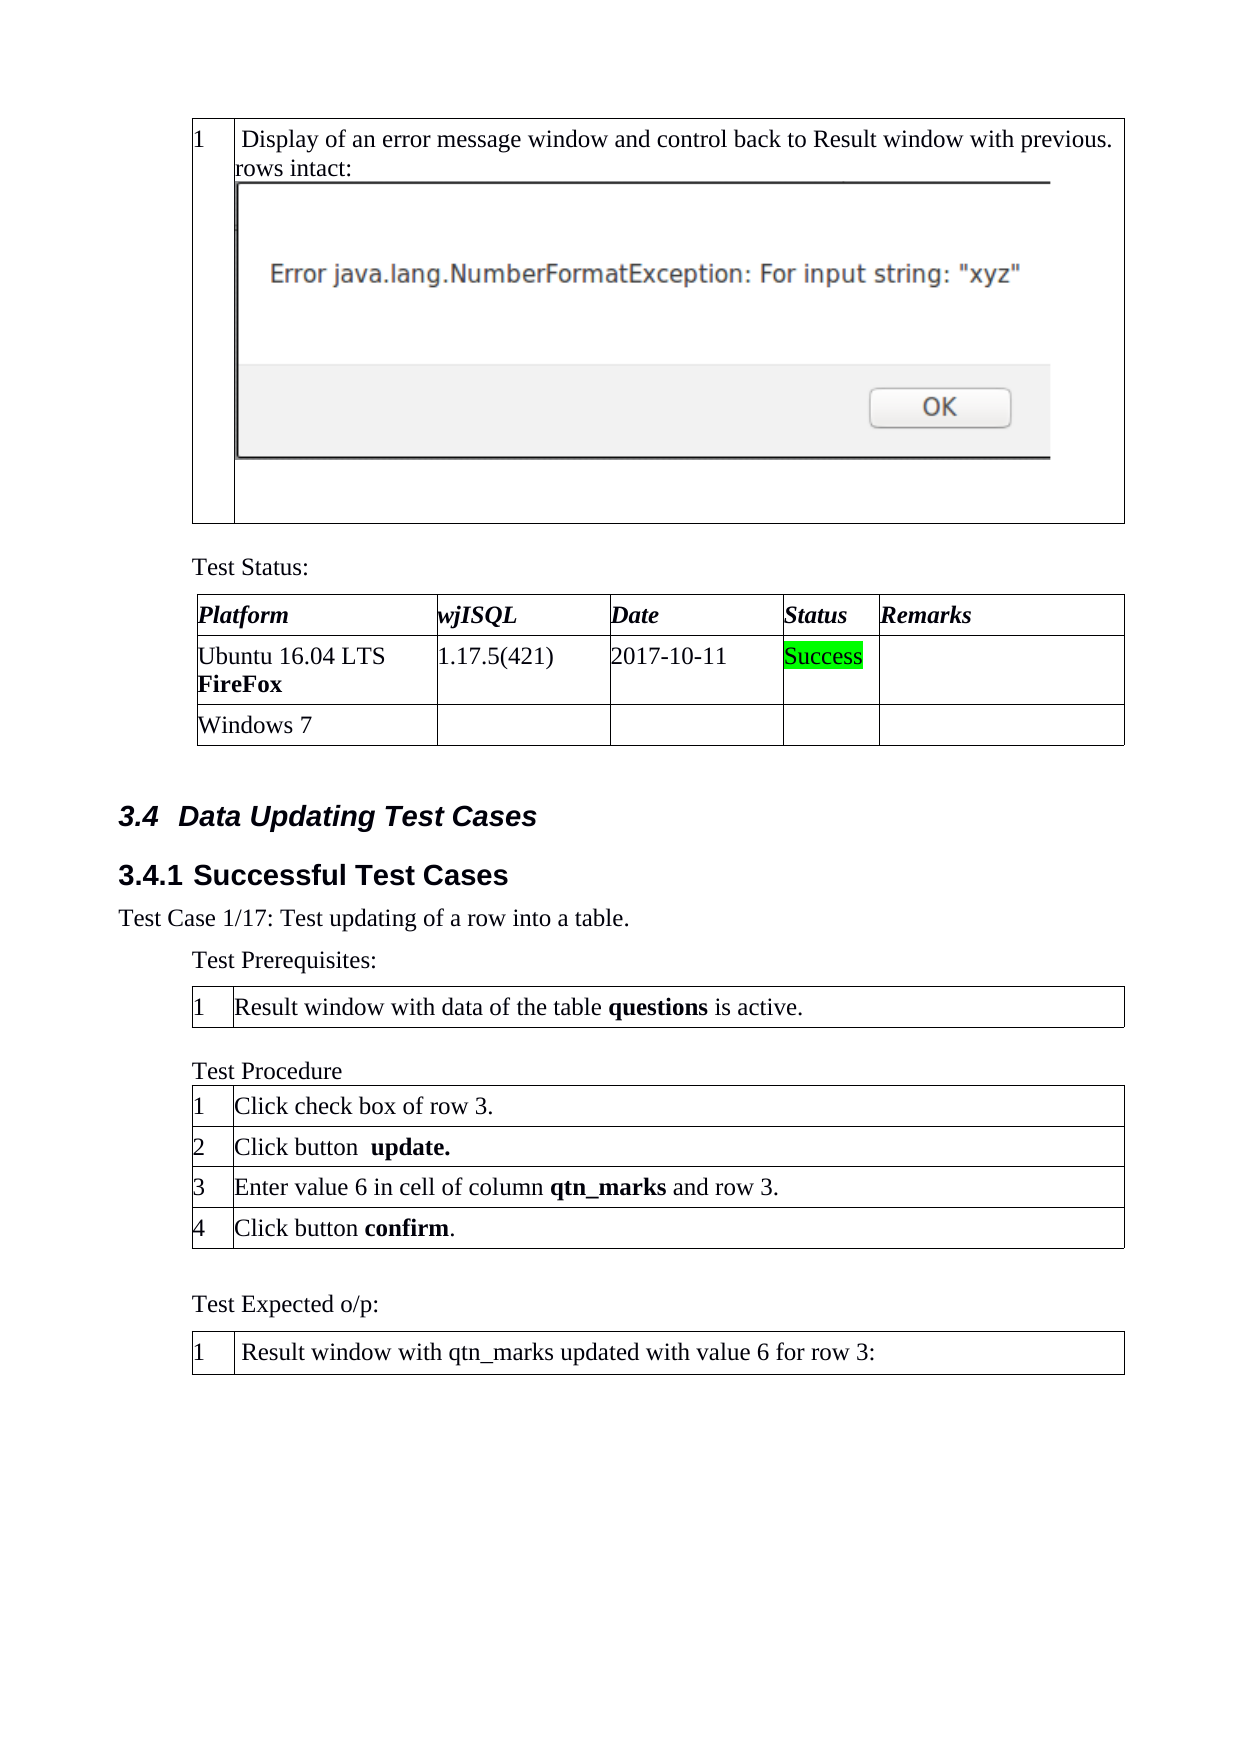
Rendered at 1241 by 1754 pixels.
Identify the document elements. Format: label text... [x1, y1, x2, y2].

table_cell Success [784, 636, 879, 704]
text Test Procedure [118, 1056, 1122, 1085]
table_header 1 [193, 1086, 233, 1126]
subtitle Data Updating Test Cases [118, 799, 1122, 832]
table_cell Enter value 6 in cell of column qtn_marks and row 3. [234, 1167, 1124, 1207]
table_header Date [611, 595, 783, 634]
table_header Remarks [880, 595, 1124, 634]
table_cell Click button confirm. [234, 1208, 1124, 1248]
table_cell Ubuntu 16.04 LTS FireFox [198, 636, 437, 704]
table_header wjISQL [438, 595, 610, 634]
table_header Platform [198, 595, 437, 634]
table_cell Click button update. [234, 1127, 1124, 1166]
table_header Display of an error message window and control back to Result window with previous. rows intact: [235, 119, 1124, 523]
table_cell 2 [193, 1127, 233, 1166]
text Test Status: [118, 552, 1122, 581]
table_cell [880, 636, 1124, 704]
subtitle Successful Test Cases [118, 857, 1122, 891]
text Test Case 1/17: Test updating of a row into a table. [118, 903, 1122, 932]
table_cell 4 [193, 1208, 233, 1248]
table_header Result window with data of the table questions is active. [234, 987, 1124, 1027]
table_header 1 [193, 987, 233, 1027]
text Test Prerequisites: [118, 945, 1122, 973]
table_cell 3 [193, 1167, 233, 1207]
table_header 1 [193, 1332, 234, 1374]
table_cell [438, 705, 610, 745]
table_header Click check box of row 3. [234, 1086, 1124, 1126]
table_header Status [784, 595, 879, 634]
table_header Result window with qtn_marks updated with value 6 for row 3: [235, 1332, 1124, 1374]
table_cell [880, 705, 1124, 745]
picture [234, 181, 1051, 460]
table_header 1 [193, 119, 234, 523]
table_cell 2017-10-11 [611, 636, 783, 704]
table_cell Windows 7 [198, 705, 437, 745]
table_cell 1.17.5(421) [438, 636, 610, 704]
table_cell [784, 705, 879, 745]
table_cell [611, 705, 783, 745]
text Test Expected o/p: [118, 1289, 1122, 1318]
